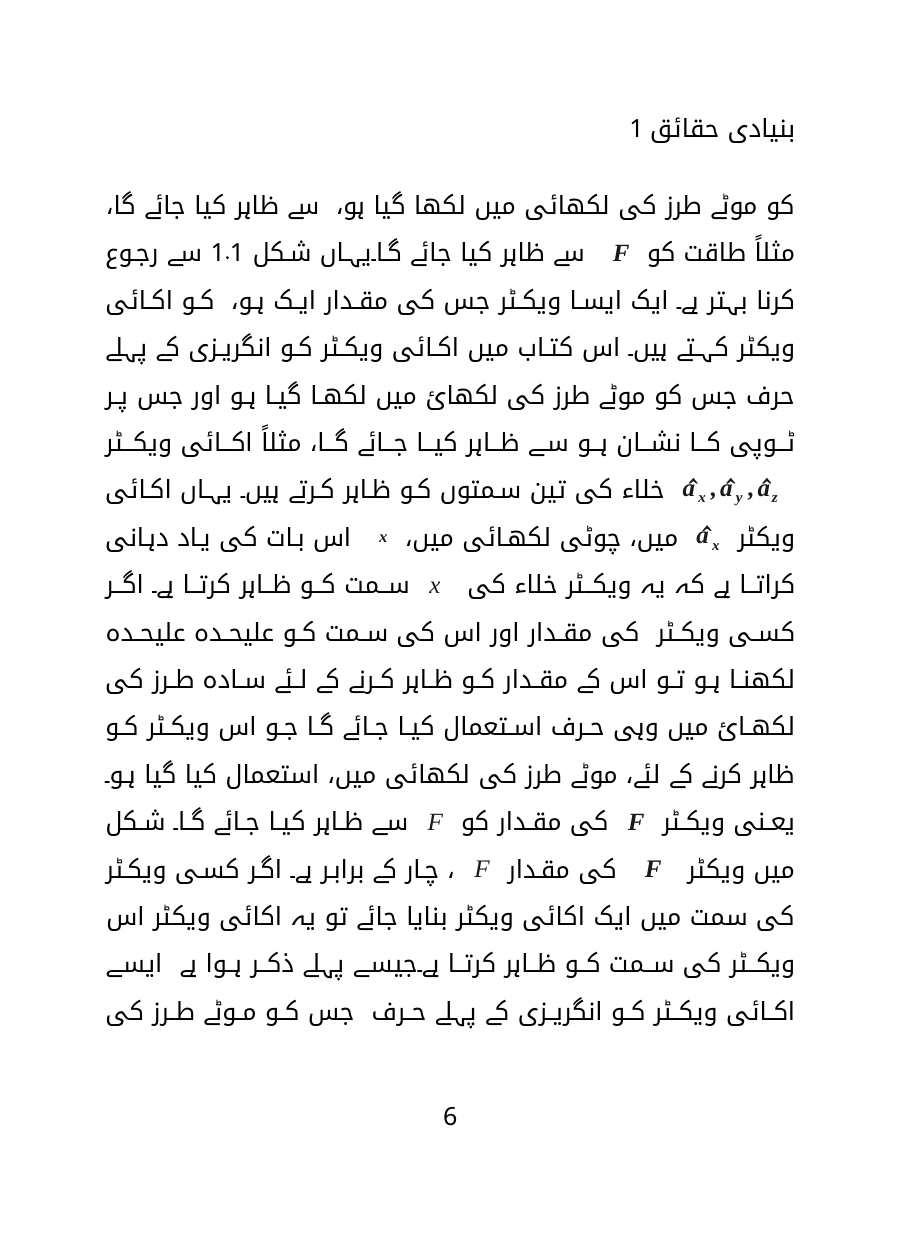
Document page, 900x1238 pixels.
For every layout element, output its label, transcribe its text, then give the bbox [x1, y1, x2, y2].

text وہ متغیرہ جن کی صرف مقدار ہو انہیں سکیلر کہتے ہیں اور وہ متغیرہ جن کی مقدار اور سمت دونوں ہوں، انہیں ویکٹر کہتے ہیں۔ اس کتاب میں سکیلر متغیرہ کو سادہ طرز کی لکھائی میں انگریزی یا لاتینی زبان کے چھوٹے حروف یعنی یا بڑے حروف یعنی سے ظاہر کیا جائے گا، مثلاً برقی بہاو کو یاسے ظاہر کیا جاتا ہے۔ ویکٹر متغیرہ کو انگریزی یا لاتینی زبان کے چھوٹے یا بڑے حروف، جن کو موٹے طرز کی لکھائی میں لکھا گیا ہو، سے ظاہر کیا جائے گا، مثلاً طاقت کو سے ظاہر کیا جائے گا۔یہاں شکل 1.1 سے رجوع کرنا بہتر ہے۔ ایک ایسا ویکٹر جس کی مقدار ایک ہو، کو اکائی ویکٹر کہتے ہیں۔ اس کتاب میں اکائی ویکٹر کو انگریزی کے پہلے حرف جس کو موٹے طرز کی لکھائ میں لکھا گیا ہو اور جس پر ٹوپی کا نشان ہو سے ظاہر کیا جائے گا، مثلاً اکائی ویکٹرخلاء کی تین سمتوں کو ظاہر کرتے ہیں۔ یہاں اکائی ویکٹرمیں، چوٹی لکھائی میں، اس بات کی یاد دہانی کراتا ہے کہ یہ ویکٹر خلاء کی سمت کو ظاہر کرتا ہے۔ اگر کسی ویکٹر کی مقدار اور اس کی سمت کو علیحدہ علیحدہ لکھنا ہو تو اس کے مقدار کو ظاہر کرنے کے لئے سادہ طرز کی لکھائ میں وہی حرف استعمال کیا جائے گا جو اس ویکٹر کو ظاہر کرنے کے لئے، موٹے طرز کی لکھائی میں، استعمال کیا گیا ہو۔ یعنی ویکٹرکی مقدار کوسے ظاہر کیا جائے گا۔ شکل میں ویکٹر کی مقدار، چار کے برابر ہے۔ اگر کسی ویکٹر کی سمت میں ایک اکائی ویکٹر بنایا جائے تو یہ اکائی ویکٹر اس ویکٹر کی سمت کو ظاہر کرتا ہے۔جیسے پہلے ذکر ہوا ہے ایسے اکائی ویکٹر کو انگریزی کے پہلے حرف جس کو موٹے طرز کی لکھائ میں لکھا گیا ہو اور جس پر ٹوپی کا نشان ہو سے ظاہر کیا جائے گا یعنی ویکٹرکی سمت کوسے ظاہر کیا جائے گا۔یہاں، چوٹی لکھائی میں ، اس بات کی یاد دہانی کراتا ہے کہ یہ اکائی ویکٹر کی سمت کو ظاہر کر رہا ہے۔ شکل میں چونکہ طاقت دائیں جانب کو ہے لہٰذا اور برابر ہیں۔ [105, 182, 795, 1036]
